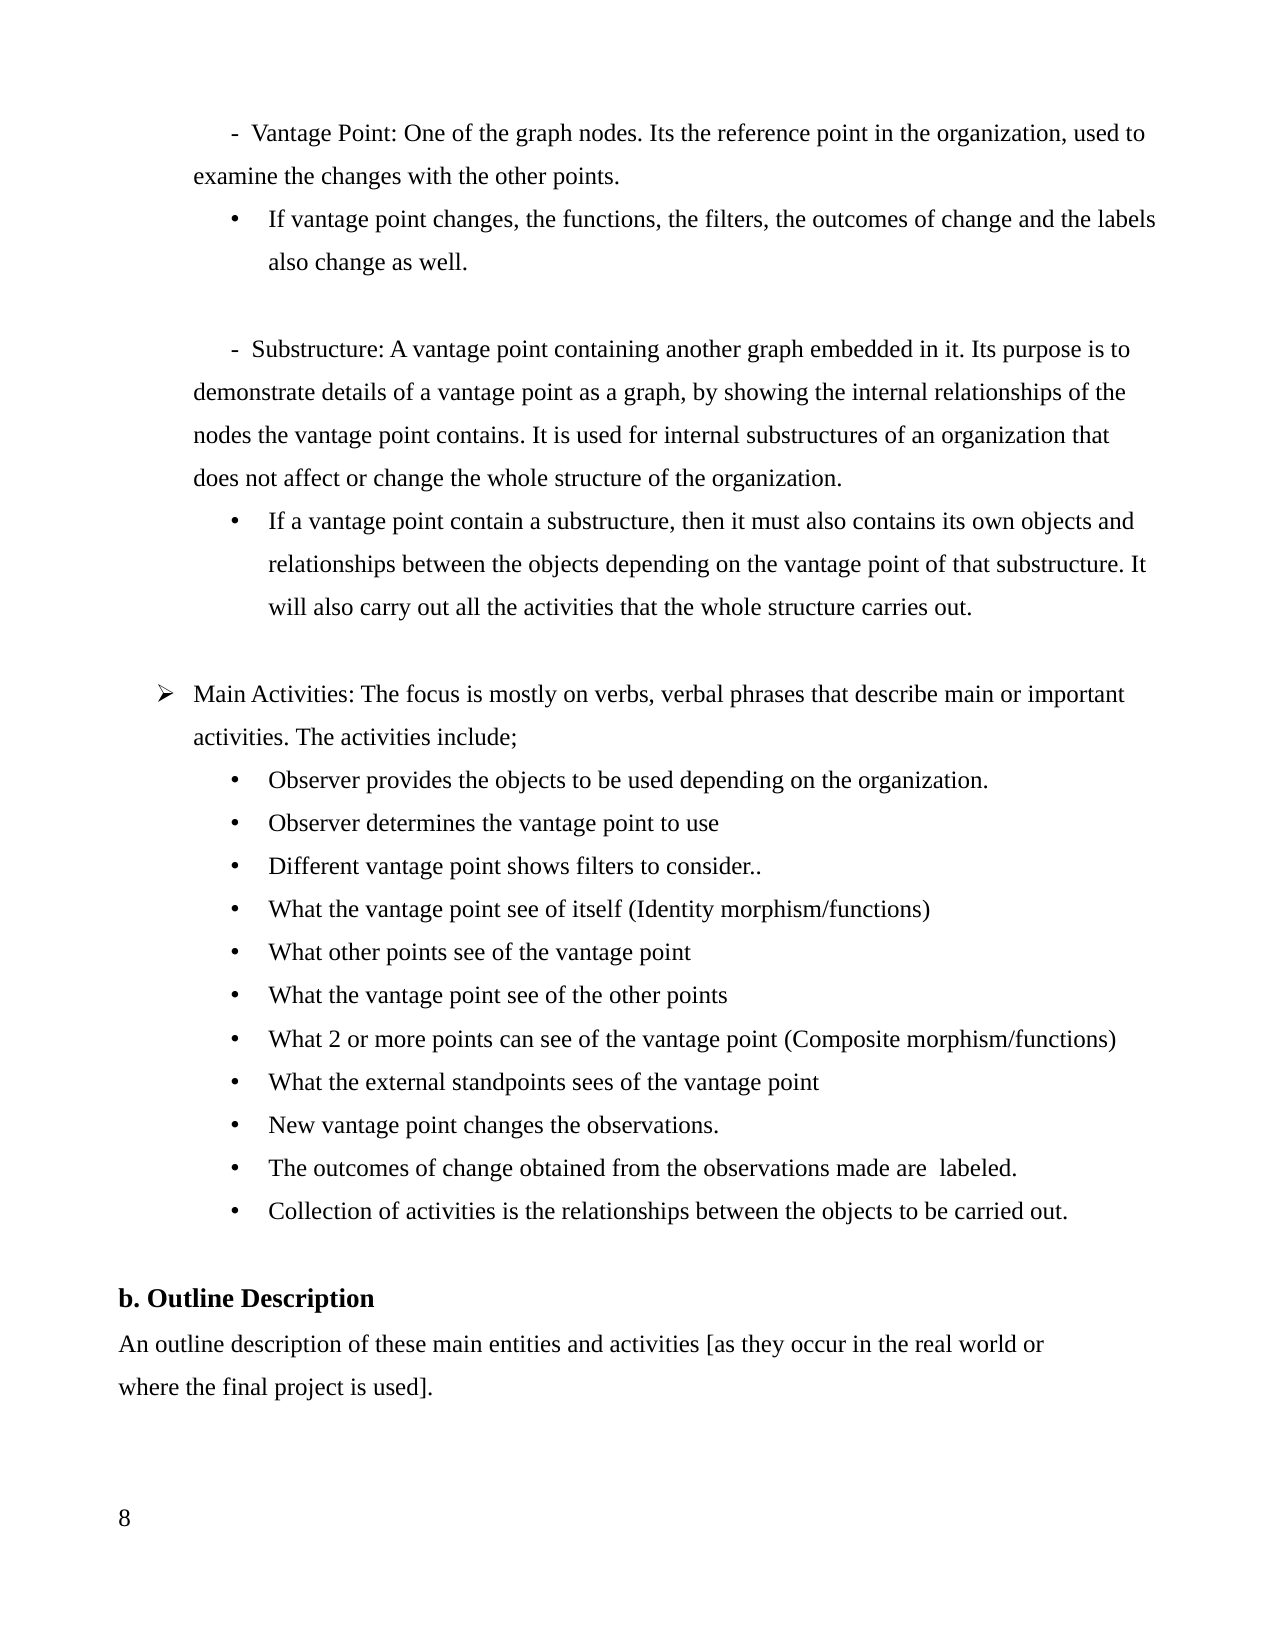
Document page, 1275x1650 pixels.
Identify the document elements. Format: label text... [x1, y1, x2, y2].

list - Substructure: A vantage point containing another graph embedded in it. Its purpose is to demonstrate details of a vantage point as a graph, by showing the internal relationships of the nodes the vantage point contains. It is used for internal substructures of an organization that does not affect or change the whole structure of the organization. [156, 334, 1157, 492]
text An outline description of these main entities and activities [as they occur in the real world or [118, 1329, 1157, 1358]
list If vantage point changes, the functions, the filters, the outcomes of change and the labels also change as well. [231, 204, 1157, 276]
list Observer provides the objects to be used depending on the organization. [231, 765, 1157, 794]
list What the vantage point see of the other points [231, 981, 1157, 1009]
text b. Outline Description [118, 1282, 1157, 1314]
list - Vantage Point: One of the graph nodes. Its the reference point in the organization, used to examine the changes with the other points. [156, 118, 1157, 190]
list New vantage point changes the observations. [231, 1110, 1157, 1139]
list Observer determines the vantage point to use [231, 808, 1157, 837]
list What other points see of the vantage point [231, 937, 1157, 966]
list What the external standpoints sees of the vantage point [231, 1067, 1157, 1096]
text where the final project is used]. [118, 1372, 1157, 1401]
list If a vantage point contain a substructure, then it must also contains its own objects and relationships between the objects depending on the vantage point of that substructure. It will also carry out all the activities that the whole structure carries out. [231, 506, 1157, 621]
list Collection of activities is the relationships between the objects to be carried out. [231, 1196, 1157, 1225]
list Different vantage point shows filters to consider.. [231, 851, 1157, 880]
list What the vantage point see of itself (Identity morphism/functions) [231, 894, 1157, 923]
list What 2 or more points can see of the vantage point (Composite morphism/functions) [231, 1024, 1157, 1052]
list Main Activities: The focus is mostly on verbs, verbal phrases that describe main or important activities. The activities include; [156, 679, 1157, 751]
list The outcomes of change obtained from the observations made are labeled. [231, 1153, 1157, 1182]
